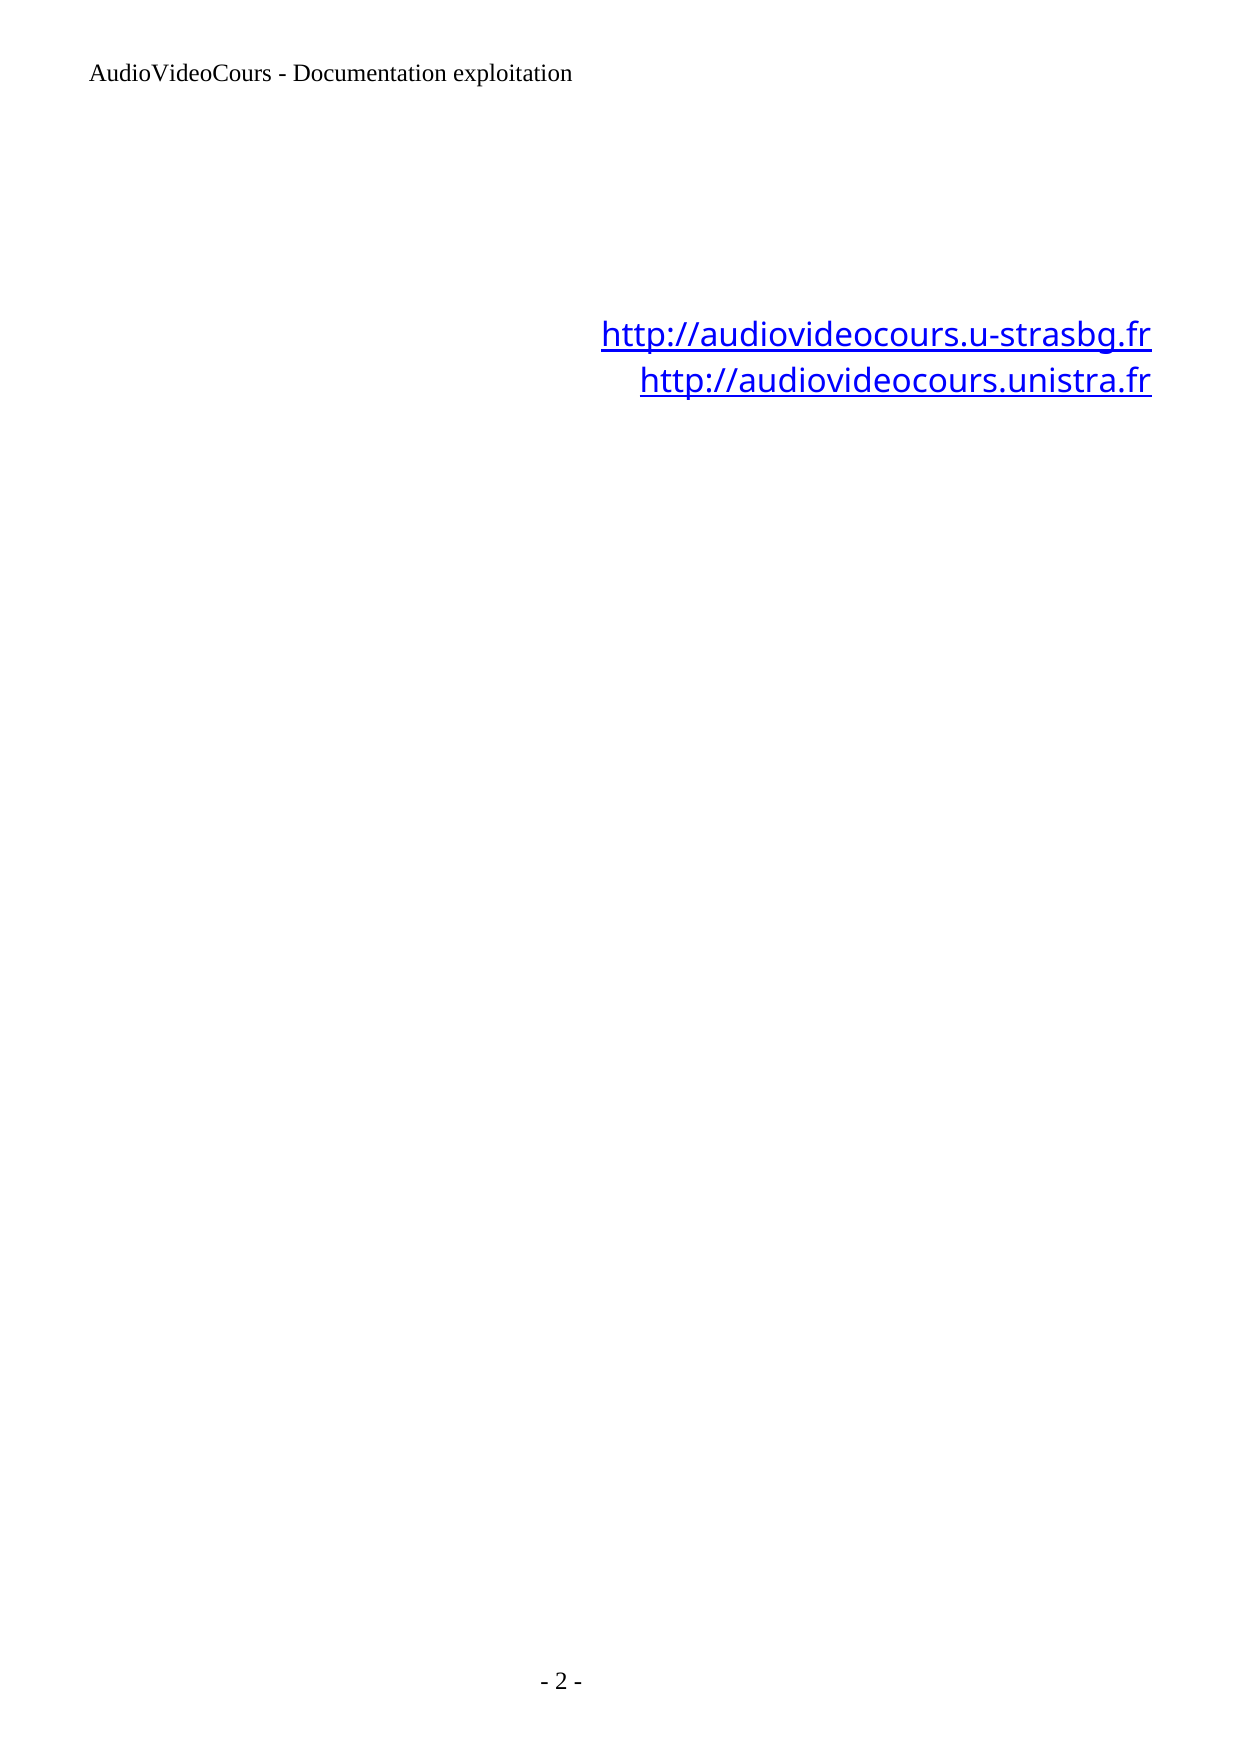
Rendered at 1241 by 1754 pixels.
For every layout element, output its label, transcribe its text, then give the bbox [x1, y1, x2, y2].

text http://audiovideocours.unistra.fr [88, 357, 1152, 402]
text http://audiovideocours.u-strasbg.fr [88, 311, 1152, 357]
